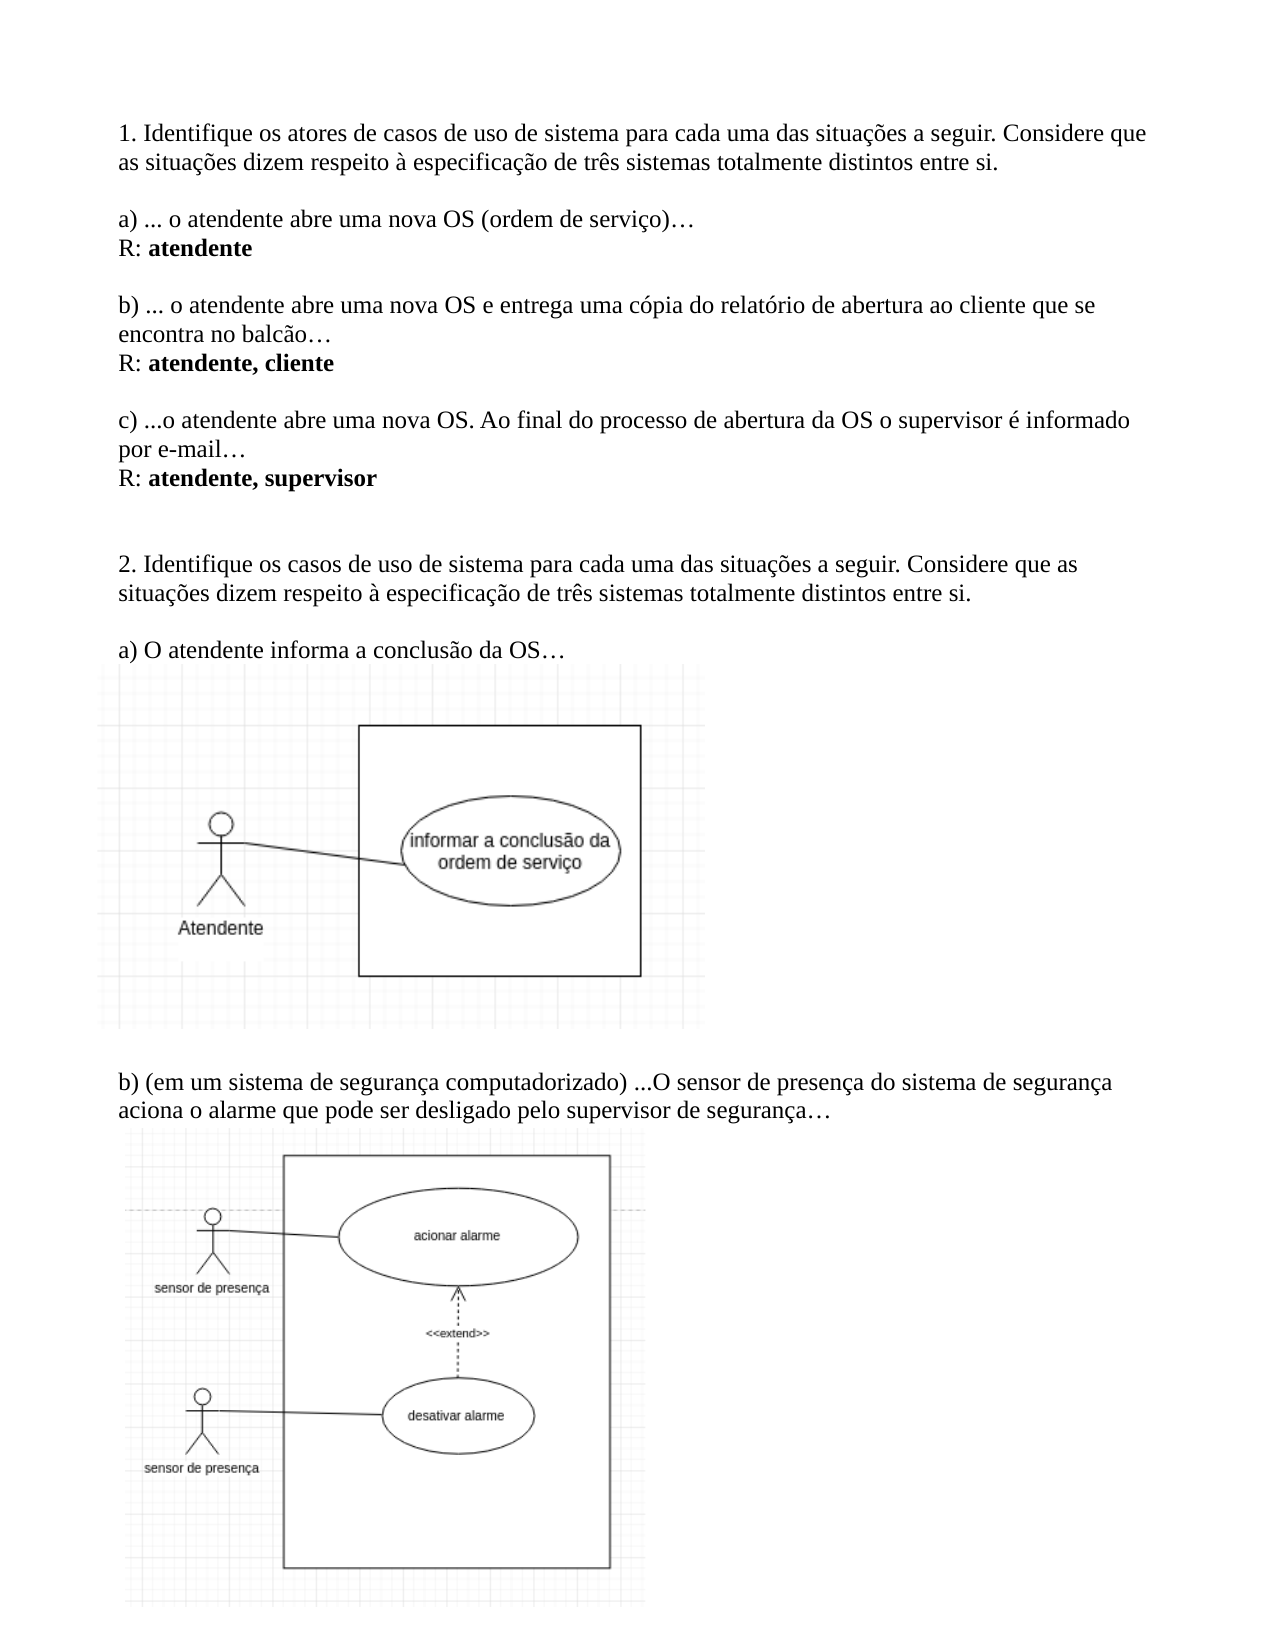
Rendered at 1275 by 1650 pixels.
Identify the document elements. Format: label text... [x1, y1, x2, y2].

text c) ...o atendente abre uma nova OS. Ao final do processo de abertura da OS o supervisor é informado por e-mail… [118, 406, 1157, 463]
text R: atendente [118, 233, 1157, 262]
text R: atendente, cliente [118, 348, 1157, 377]
picture [97, 664, 705, 1029]
text 2. Identifique os casos de uso de sistema para cada uma das situações a seguir. Considere que as situações dizem respeito à especificação de três sistemas totalmente distintos entre si. [118, 549, 1157, 607]
text a) ... o atendente abre uma nova OS (ordem de serviço)… [118, 204, 1157, 233]
text b) (em um sistema de segurança computadorizado) ...O sensor de presença do sistema de segurança aciona o alarme que pode ser desligado pelo supervisor de segurança… [118, 1067, 1157, 1124]
picture [125, 1128, 646, 1607]
text R: atendente, supervisor [118, 463, 1157, 492]
text b) ... o atendente abre uma nova OS e entrega uma cópia do relatório de abertura ao cliente que se encontra no balcão… [118, 291, 1157, 348]
text 1. Identifique os atores de casos de uso de sistema para cada uma das situações a seguir. Considere que as situações dizem respeito à especificação de três sistemas totalmente distintos entre si. [118, 118, 1157, 176]
text a) O atendente informa a conclusão da OS… [118, 636, 1157, 664]
